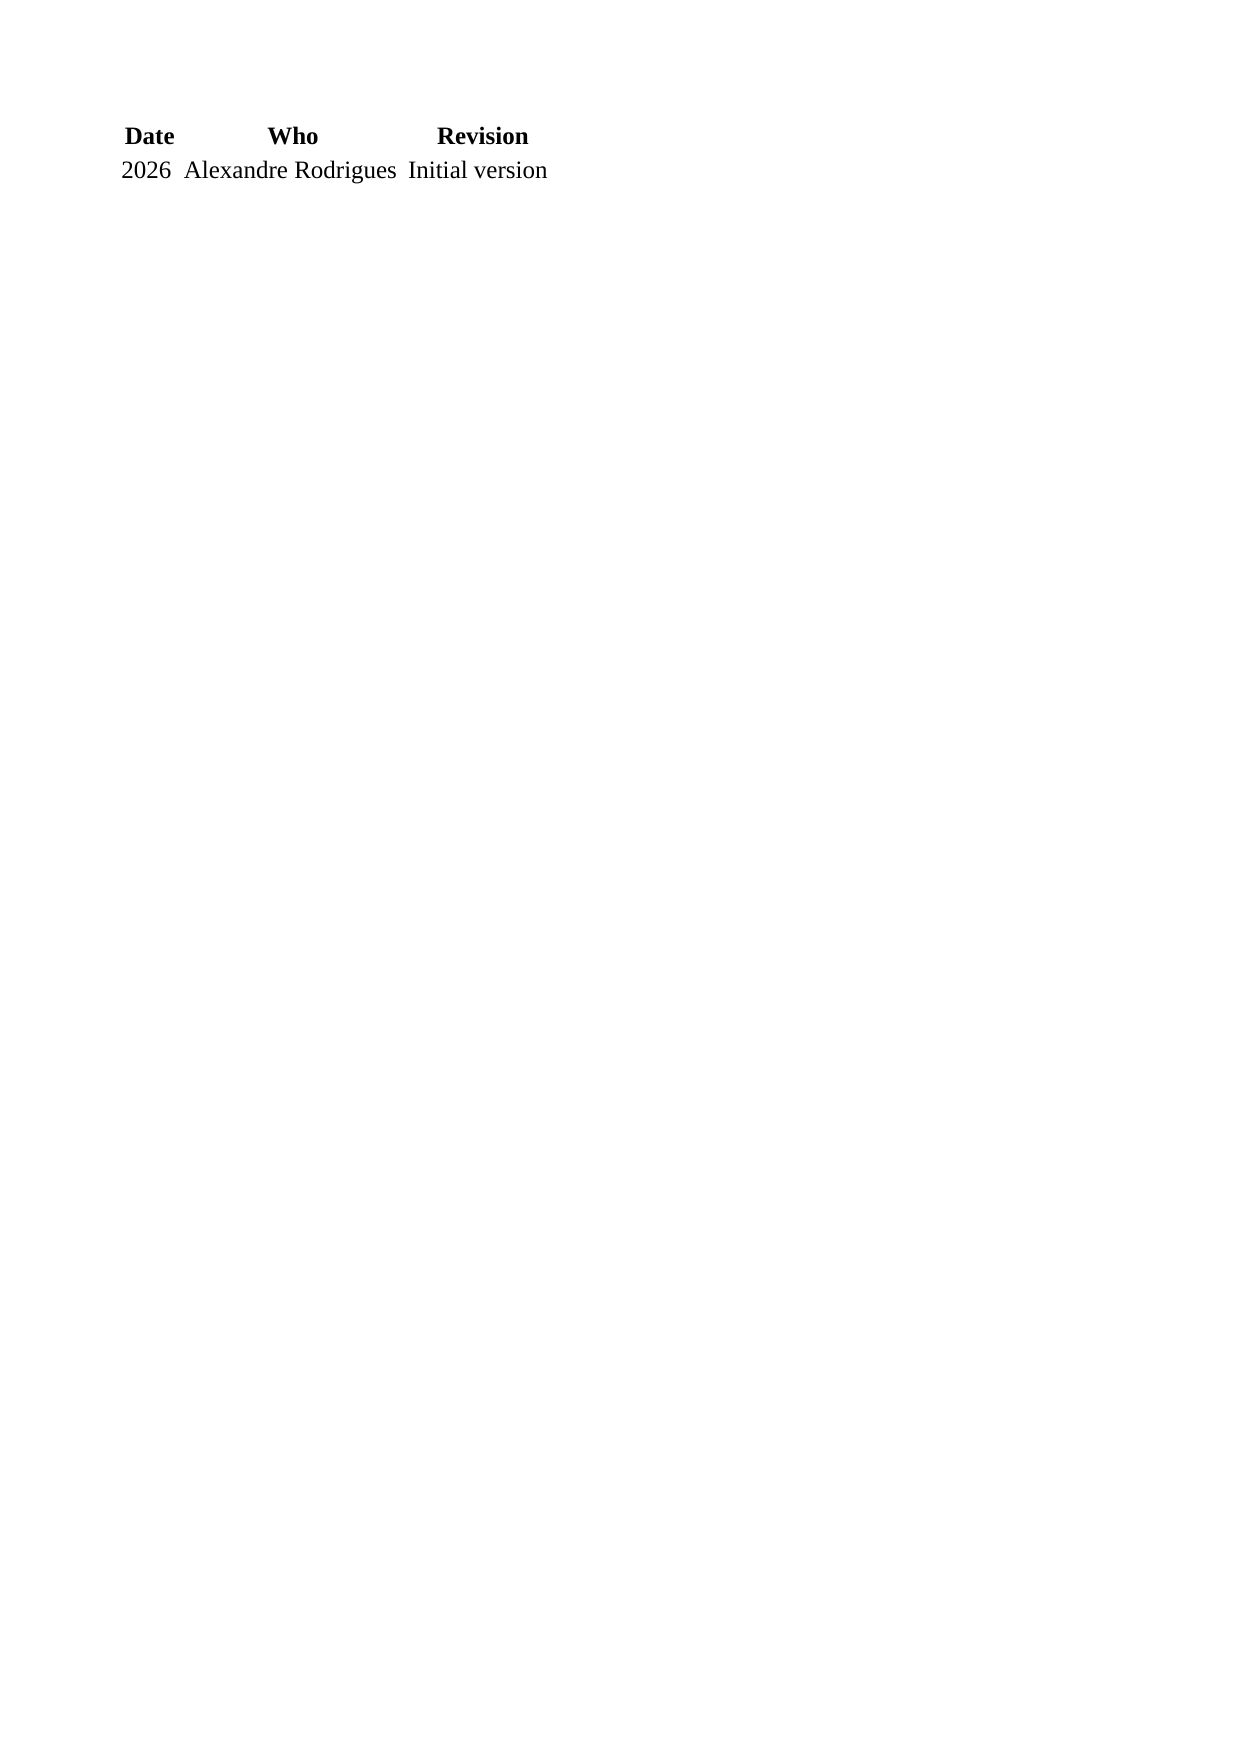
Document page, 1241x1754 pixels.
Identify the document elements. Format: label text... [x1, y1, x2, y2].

table_cell 2026 [118, 153, 181, 187]
table_cell Alexandre Rodrigues [181, 153, 405, 187]
table_header Revision [405, 118, 560, 153]
table_header Who [181, 118, 405, 153]
table_header Date [118, 118, 181, 153]
table_cell Initial version [405, 153, 560, 187]
